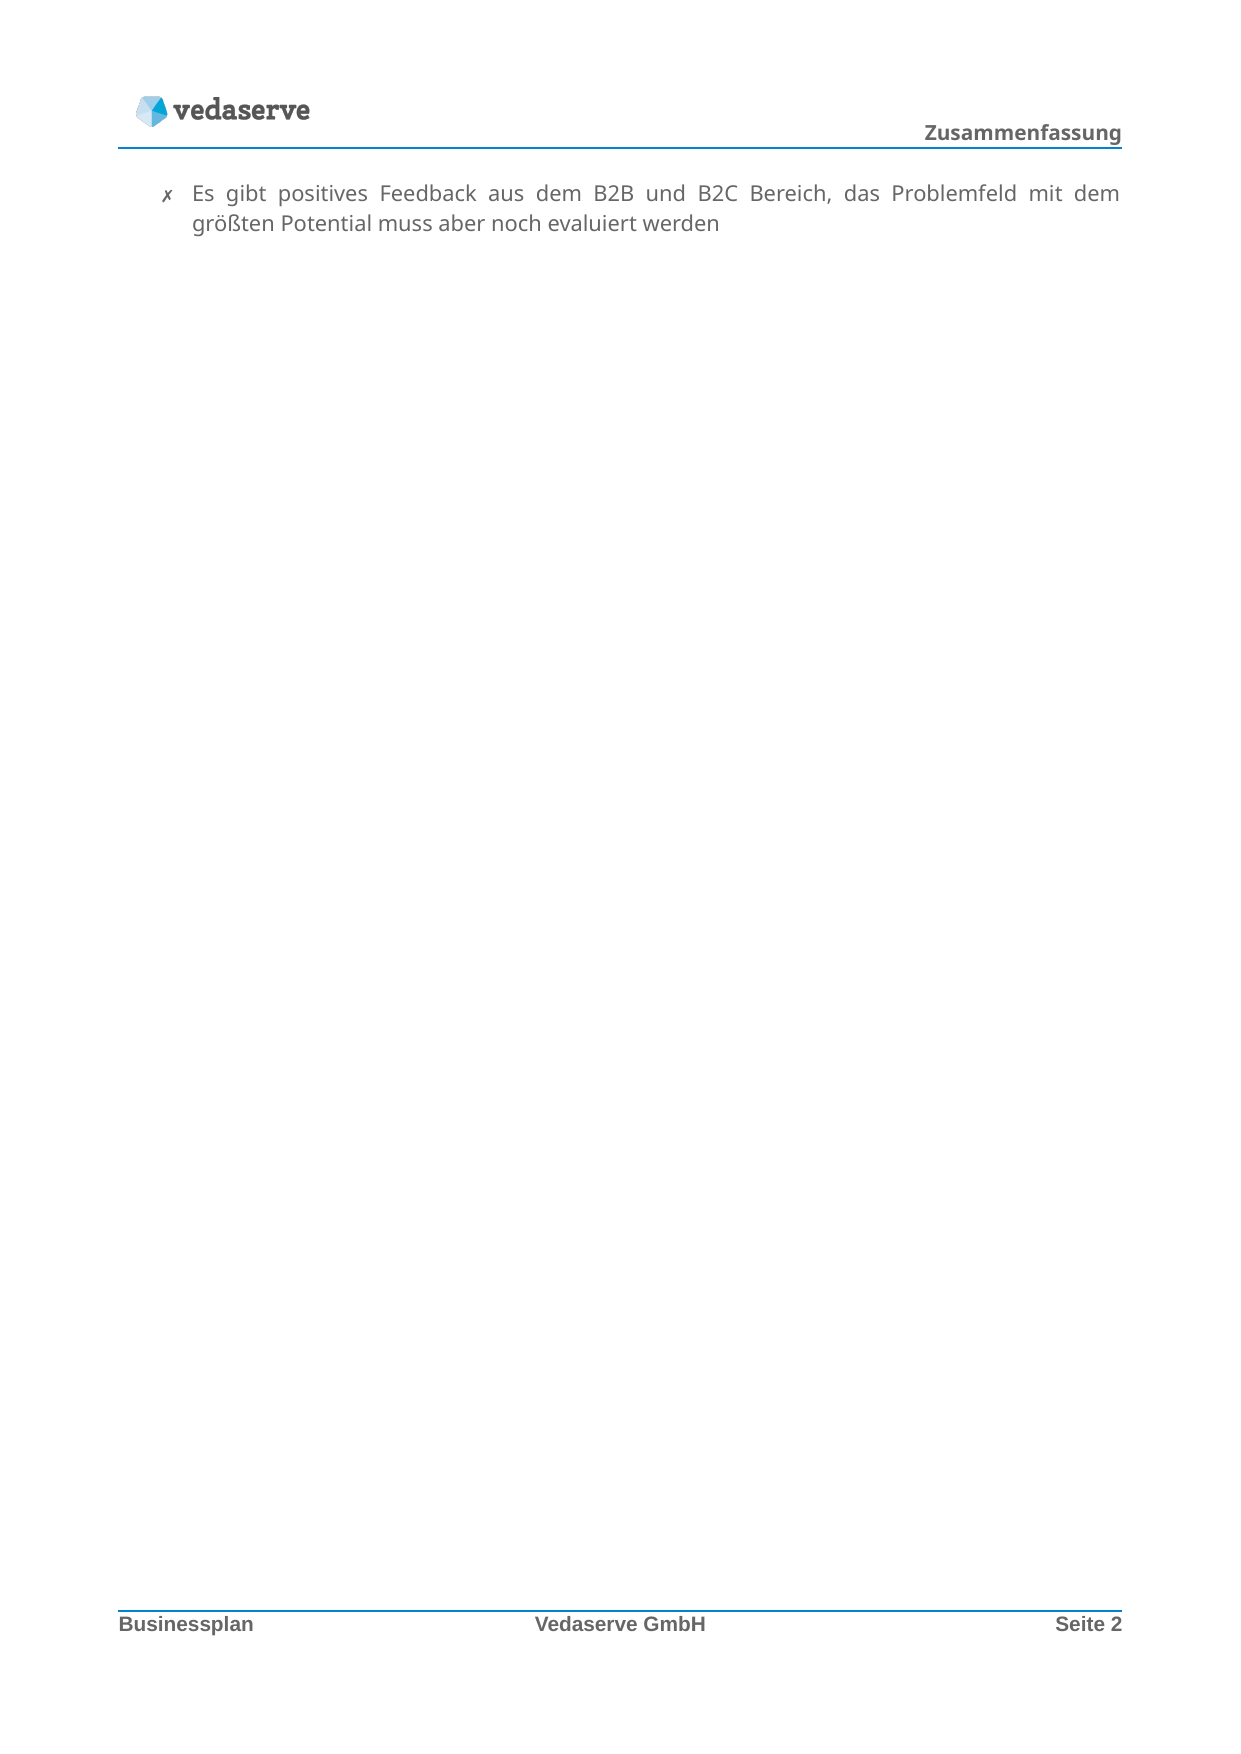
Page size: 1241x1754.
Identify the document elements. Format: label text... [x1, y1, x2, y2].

list Es gibt positives Feedback aus dem B2B und B2C Bereich, das Problemfeld mit dem größten Potential muss aber noch evaluiert werden [162, 178, 1122, 238]
picture [119, 67, 327, 157]
